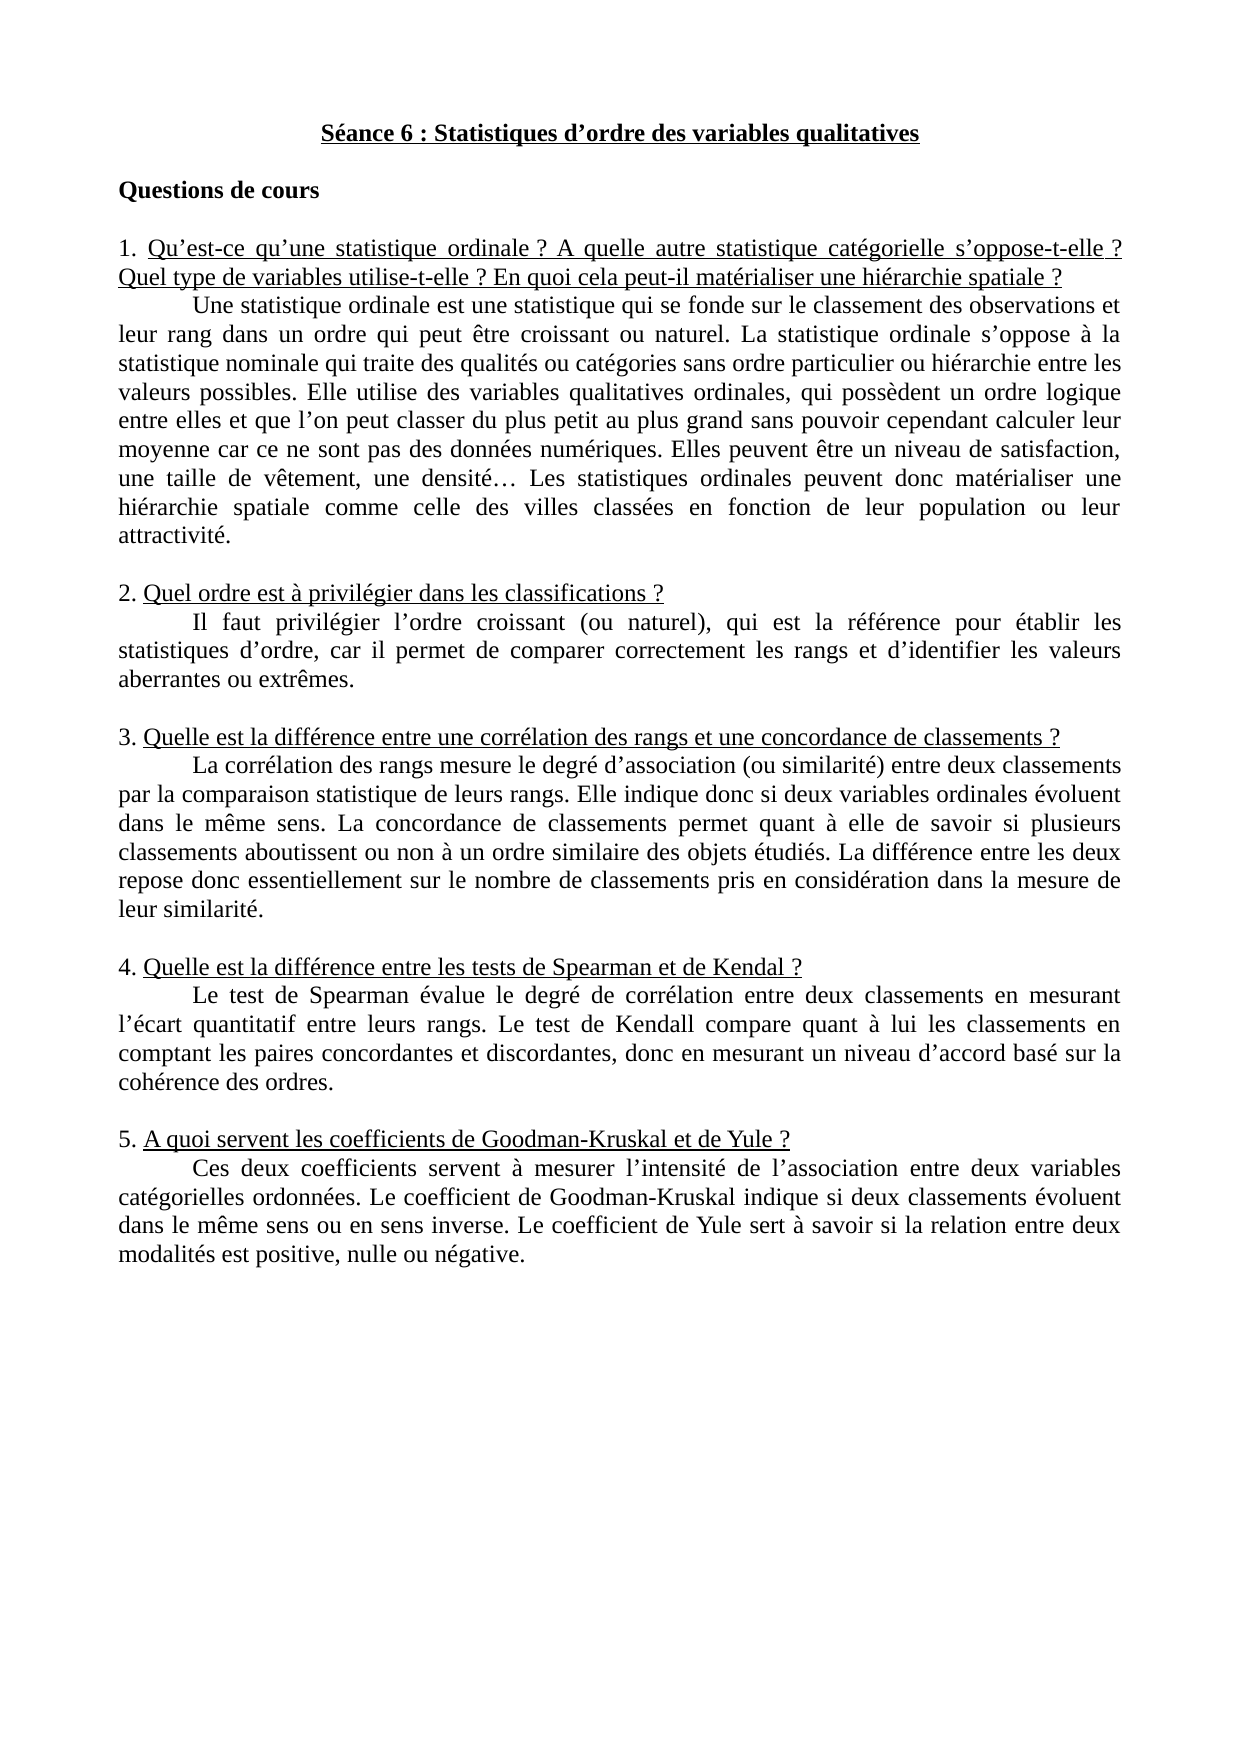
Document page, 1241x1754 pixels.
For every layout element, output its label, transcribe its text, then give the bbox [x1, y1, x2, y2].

text Il faut privilégier l’ordre croissant (ou naturel), qui est la référence pour établir les statistiques d’ordre, car il permet de comparer correctement les rangs et d’identifier les valeurs aberrantes ou extrêmes. [118, 607, 1122, 693]
text 5. A quoi servent les coefficients de Goodman-Kruskal et de Yule ? [118, 1124, 1122, 1153]
text 4. Quelle est la différence entre les tests de Spearman et de Kendal ? [118, 952, 1122, 981]
text Une statistique ordinale est une statistique qui se fonde sur le classement des observations et leur rang dans un ordre qui peut être croissant ou naturel. La statistique ordinale s’oppose à la statistique nominale qui traite des qualités ou catégories sans ordre particulier ou hiérarchie entre les valeurs possibles. Elle utilise des variables qualitatives ordinales, qui possèdent un ordre logique entre elles et que l’on peut classer du plus petit au plus grand sans pouvoir cependant calculer leur moyenne car ce ne sont pas des données numériques. Elles peuvent être un niveau de satisfaction, une taille de vêtement, une densité… Les statistiques ordinales peuvent donc matérialiser une hiérarchie spatiale comme celle des villes classées en fonction de leur population ou leur attractivité. [118, 291, 1122, 549]
text Séance 6 : Statistiques d’ordre des variables qualitatives [118, 118, 1122, 147]
text La corrélation des rangs mesure le degré d’association (ou similarité) entre deux classements par la comparaison statistique de leurs rangs. Elle indique donc si deux variables ordinales évoluent dans le même sens. La concordance de classements permet quant à elle de savoir si plusieurs classements aboutissent ou non à un ordre similaire des objets étudiés. La différence entre les deux repose donc essentiellement sur le nombre de classements pris en considération dans la mesure de leur similarité. [118, 751, 1122, 923]
text 3. Quelle est la différence entre une corrélation des rangs et une concordance de classements ? [118, 722, 1122, 751]
text Le test de Spearman évalue le degré de corrélation entre deux classements en mesurant l’écart quantitatif entre leurs rangs. Le test de Kendall compare quant à lui les classements en comptant les paires concordantes et discordantes, donc en mesurant un niveau d’accord basé sur la cohérence des ordres. [118, 981, 1122, 1096]
text 1. Qu’est-ce qu’une statistique ordinale ? A quelle autre statistique catégorielle s’oppose-t-elle ? Quel type de variables utilise-t-elle ? En quoi cela peut-il matérialiser une hiérarchie spatiale ? [118, 233, 1122, 291]
text Questions de cours [118, 176, 1122, 204]
text Ces deux coefficients servent à mesurer l’intensité de l’association entre deux variables catégorielles ordonnées. Le coefficient de Goodman-Kruskal indique si deux classements évoluent dans le même sens ou en sens inverse. Le coefficient de Yule sert à savoir si la relation entre deux modalités est positive, nulle ou négative. [118, 1153, 1122, 1268]
text 2. Quel ordre est à privilégier dans les classifications ? [118, 578, 1122, 607]
